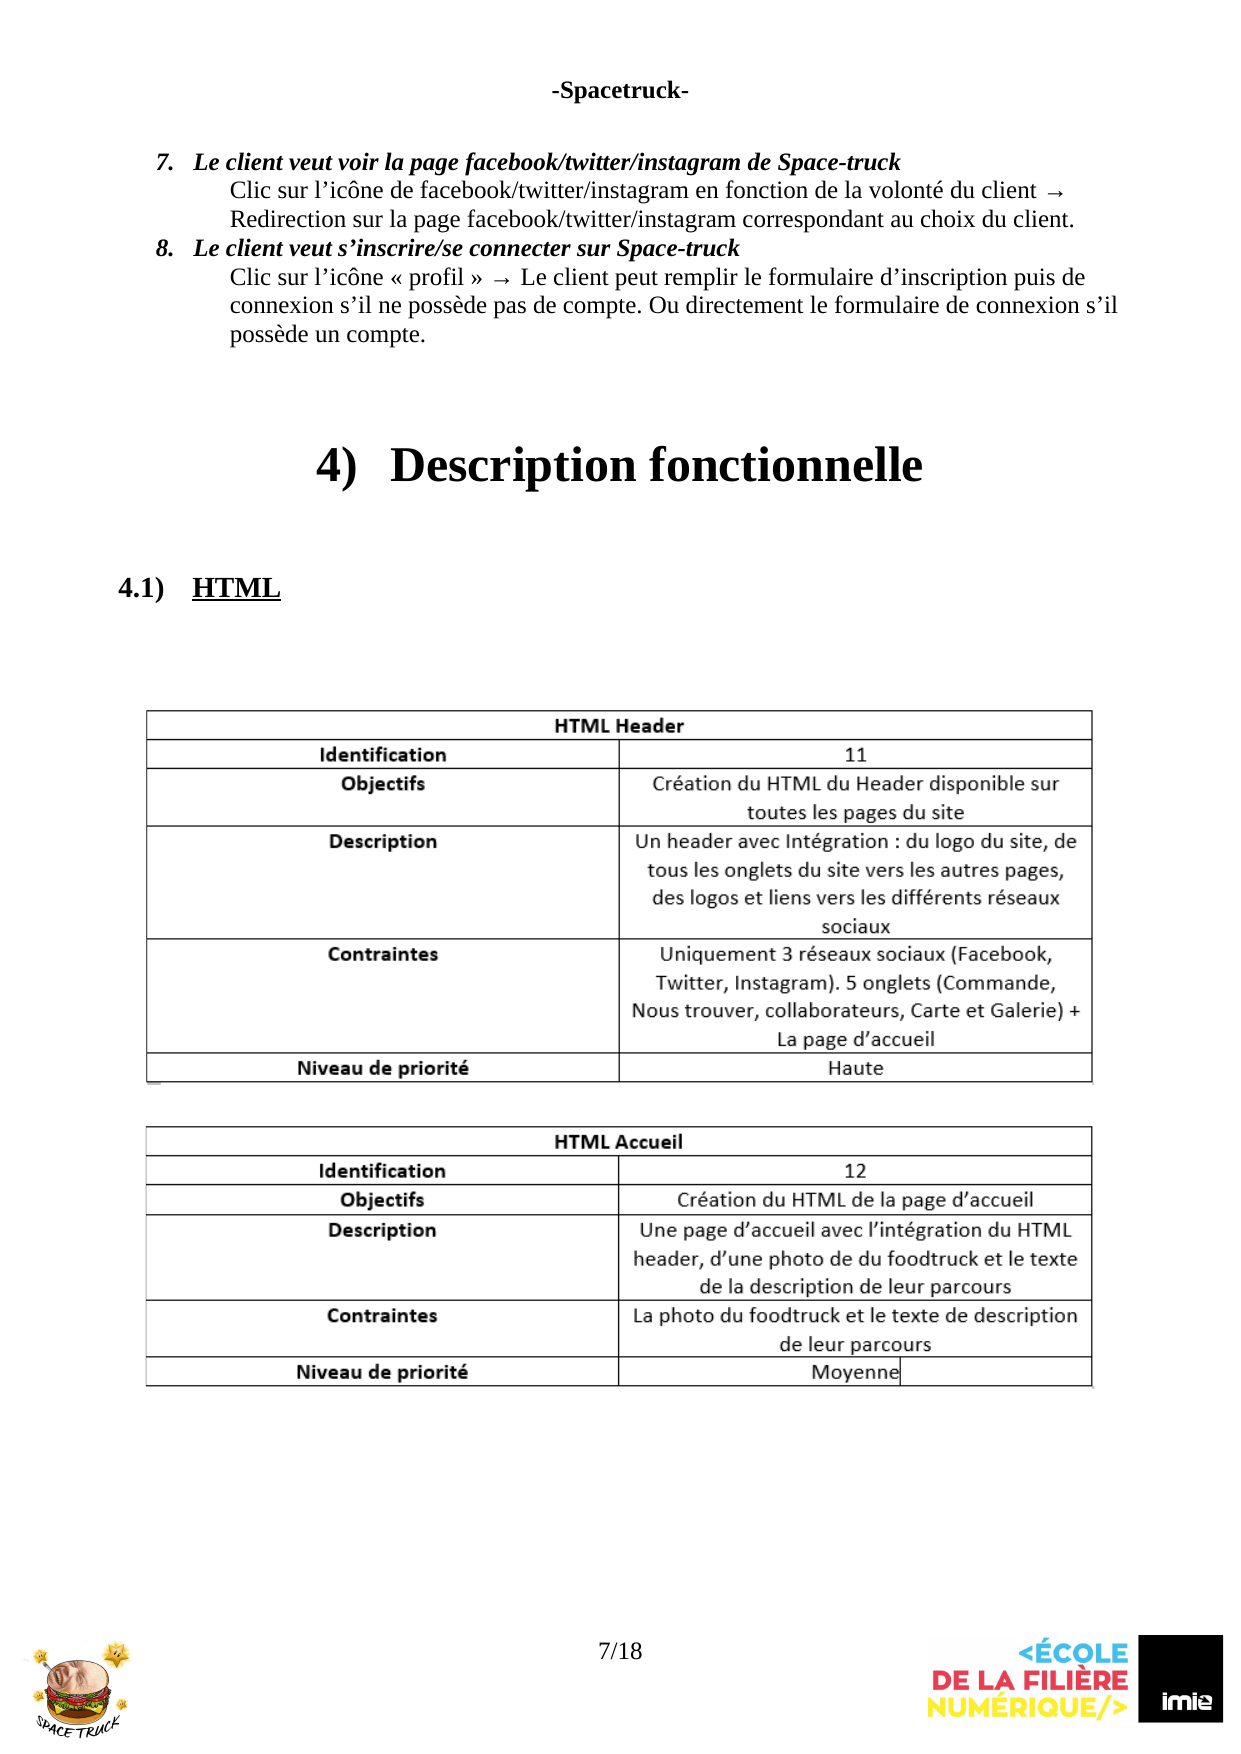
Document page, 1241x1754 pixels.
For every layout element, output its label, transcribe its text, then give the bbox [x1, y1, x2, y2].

subtitle HTML [118, 570, 1122, 604]
picture [18, 1635, 137, 1754]
text Clic sur l’icône « profil » → Le client peut remplir le formulaire d’inscription puis de connexion s’il ne possède pas de compte. Ou directement le formulaire de connexion s’il possède un compte. [118, 262, 1122, 348]
picture [146, 709, 1094, 1085]
text Clic sur l’icône de facebook/twitter/instagram en fonction de la volonté du client → Redirection sur la page facebook/twitter/instagram correspondant au choix du client. [118, 176, 1122, 233]
picture [145, 1125, 1095, 1389]
subtitle Description fonctionnelle [118, 434, 1122, 492]
text 8. Le client veut s’inscrire/se connecter sur Space-truck [118, 233, 1122, 262]
text 7. Le client veut voir la page facebook/twitter/instagram de Space-truck [118, 147, 1122, 176]
picture [927, 1635, 1224, 1723]
